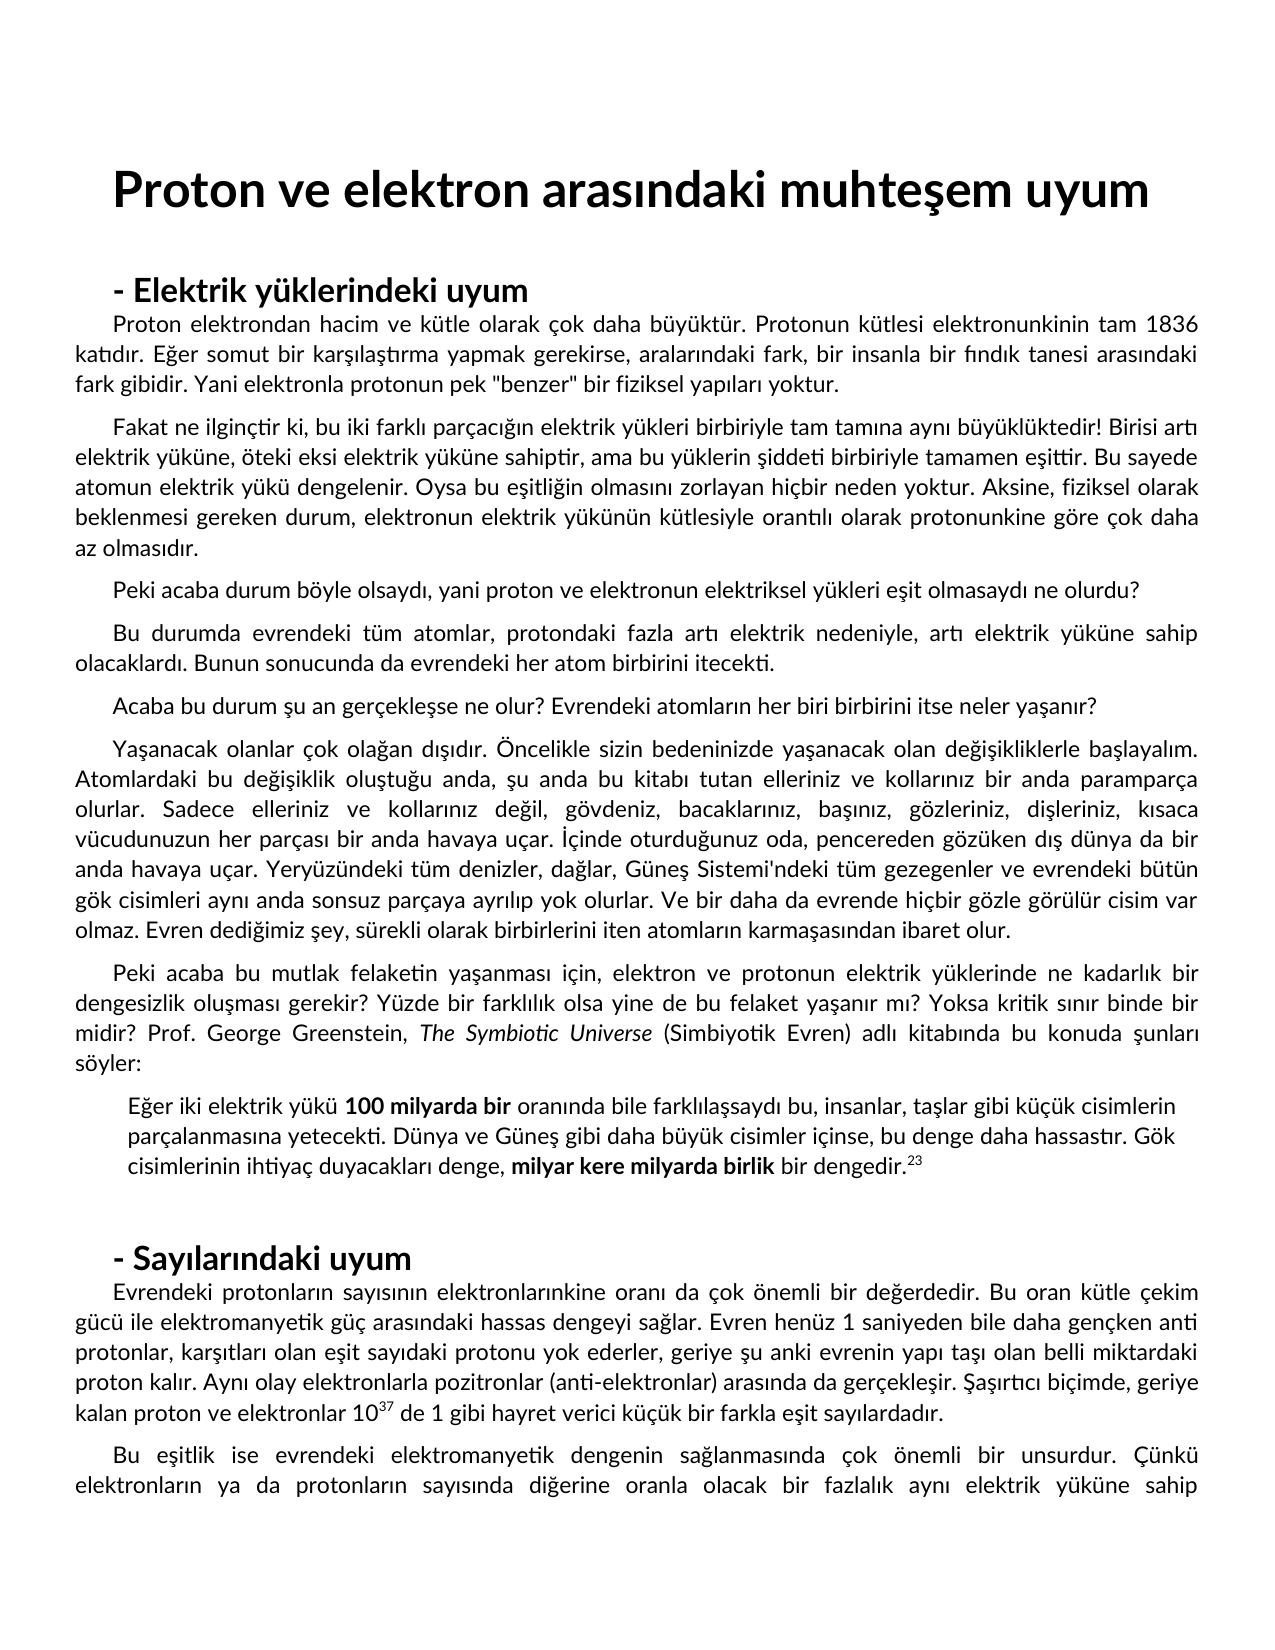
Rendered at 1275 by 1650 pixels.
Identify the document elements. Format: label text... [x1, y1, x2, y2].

subtitle - Sayılarındaki uyum [112, 1237, 1200, 1277]
text Bu eşitlik ise evrendeki elektromanyetik dengenin sağlanmasında çok önemli bir unsurdur. Çünkü elektronların ya da protonların sayısında diğerine oranla olacak bir fazlalık aynı elektrik yüküne sahip [75, 1441, 1200, 1499]
subtitle Proton ve elektron arasındaki muhteşem uyum [112, 158, 1200, 218]
text Bu durumda evrendeki tüm atomlar, protondaki fazla artı elektrik nedeniyle, artı elektrik yüküne sahip olacaklardı. Bunun sonucunda da evrendeki her atom birbirini itecekti. [75, 619, 1200, 676]
text Yaşanacak olanlar çok olağan dışıdır. Öncelikle sizin bedeninizde yaşanacak olan değişikliklerle başlayalım. Atomlardaki bu değişiklik oluştuğu anda, şu anda bu kitabı tutan elleriniz ve kollarınız bir anda paramparça olurlar. Sadece elleriniz ve kollarınız değil, gövdeniz, bacaklarınız, başınız, gözleriniz, dişleriniz, kısaca vücudunuzun her parçası bir anda havaya uçar. İçinde oturduğunuz oda, pencereden gözüken dış dünya da bir anda havaya uçar. Yeryüzündeki tüm denizler, dağlar, Güneş Sistemi'ndeki tüm gezegenler ve evrendeki bütün gök cisimleri aynı anda sonsuz parçaya ayrılıp yok olurlar. Ve bir daha da evrende hiçbir gözle görülür cisim var olmaz. Evren dediğimiz şey, sürekli olarak birbirlerini iten atomların karmaşasından ibaret olur. [75, 734, 1200, 943]
text Peki acaba bu mutlak felaketin yaşanması için, elektron ve protonun elektrik yüklerinde ne kadarlık bir dengesizlik oluşması gerekir? Yüzde bir farklılık olsa yine de bu felaket yaşanır mı? Yoksa kritik sınır binde bir midir? Prof. George Greenstein, The Symbiotic Universe (Simbiyotik Evren) adlı kitabında bu konuda şunları söyler: [75, 958, 1200, 1076]
text Proton elektrondan hacim ve kütle olarak çok daha büyüktür. Protonun kütlesi elektronunkinin tam 1836 katıdır. Eğer somut bir karşılaştırma yapmak gerekirse, aralarındaki fark, bir insanla bir fındık tanesi arasındaki fark gibidir. Yani elektronla protonun pek "benzer" bir fiziksel yapıları yoktur. [75, 309, 1200, 397]
subtitle - Elektrik yüklerindeki uyum [112, 269, 1200, 309]
text Eğer iki elektrik yükü 100 milyarda bir oranında bile farklılaşsaydı bu, insanlar, taşlar gibi küçük cisimlerin parçalanmasına yetecekti. Dünya ve Güneş gibi daha büyük cisimler içinse, bu denge daha hassastır. Gök cisimlerinin ihtiyaç duyacakları denge, milyar kere milyarda birlik bir dengedir.23 [127, 1092, 1177, 1179]
text Fakat ne ilginçtir ki, bu iki farklı parçacığın elektrik yükleri birbiriyle tam tamına aynı büyüklüktedir! Birisi artı elektrik yüküne, öteki eksi elektrik yüküne sahiptir, ama bu yüklerin şiddeti birbiriyle tamamen eşittir. Bu sayede atomun elektrik yükü dengelenir. Oysa bu eşitliğin olmasını zorlayan hiçbir neden yoktur. Aksine, fiziksel olarak beklenmesi gereken durum, elektronun elektrik yükünün kütlesiyle orantılı olarak protonunkine göre çok daha az olmasıdır. [75, 412, 1200, 561]
text Peki acaba durum böyle olsaydı, yani proton ve elektronun elektriksel yükleri eşit olmasaydı ne olurdu? [75, 576, 1200, 603]
text Evrendeki protonların sayısının elektronlarınkine oranı da çok önemli bir değerdedir. Bu oran kütle çekim gücü ile elektromanyetik güç arasındaki hassas dengeyi sağlar. Evren henüz 1 saniyeden bile daha gençken anti protonlar, karşıtları olan eşit sayıdaki protonu yok ederler, geriye şu anki evrenin yapı taşı olan belli miktardaki proton kalır. Aynı olay elektronlarla pozitronlar (anti-elektronlar) arasında da gerçekleşir. Şaşırtıcı biçimde, geriye kalan proton ve elektronlar 1037 de 1 gibi hayret verici küçük bir farkla eşit sayılardadır. [75, 1277, 1200, 1426]
text Acaba bu durum şu an gerçekleşse ne olur? Evrendeki atomların her biri birbirini itse neler yaşanır? [75, 692, 1200, 719]
